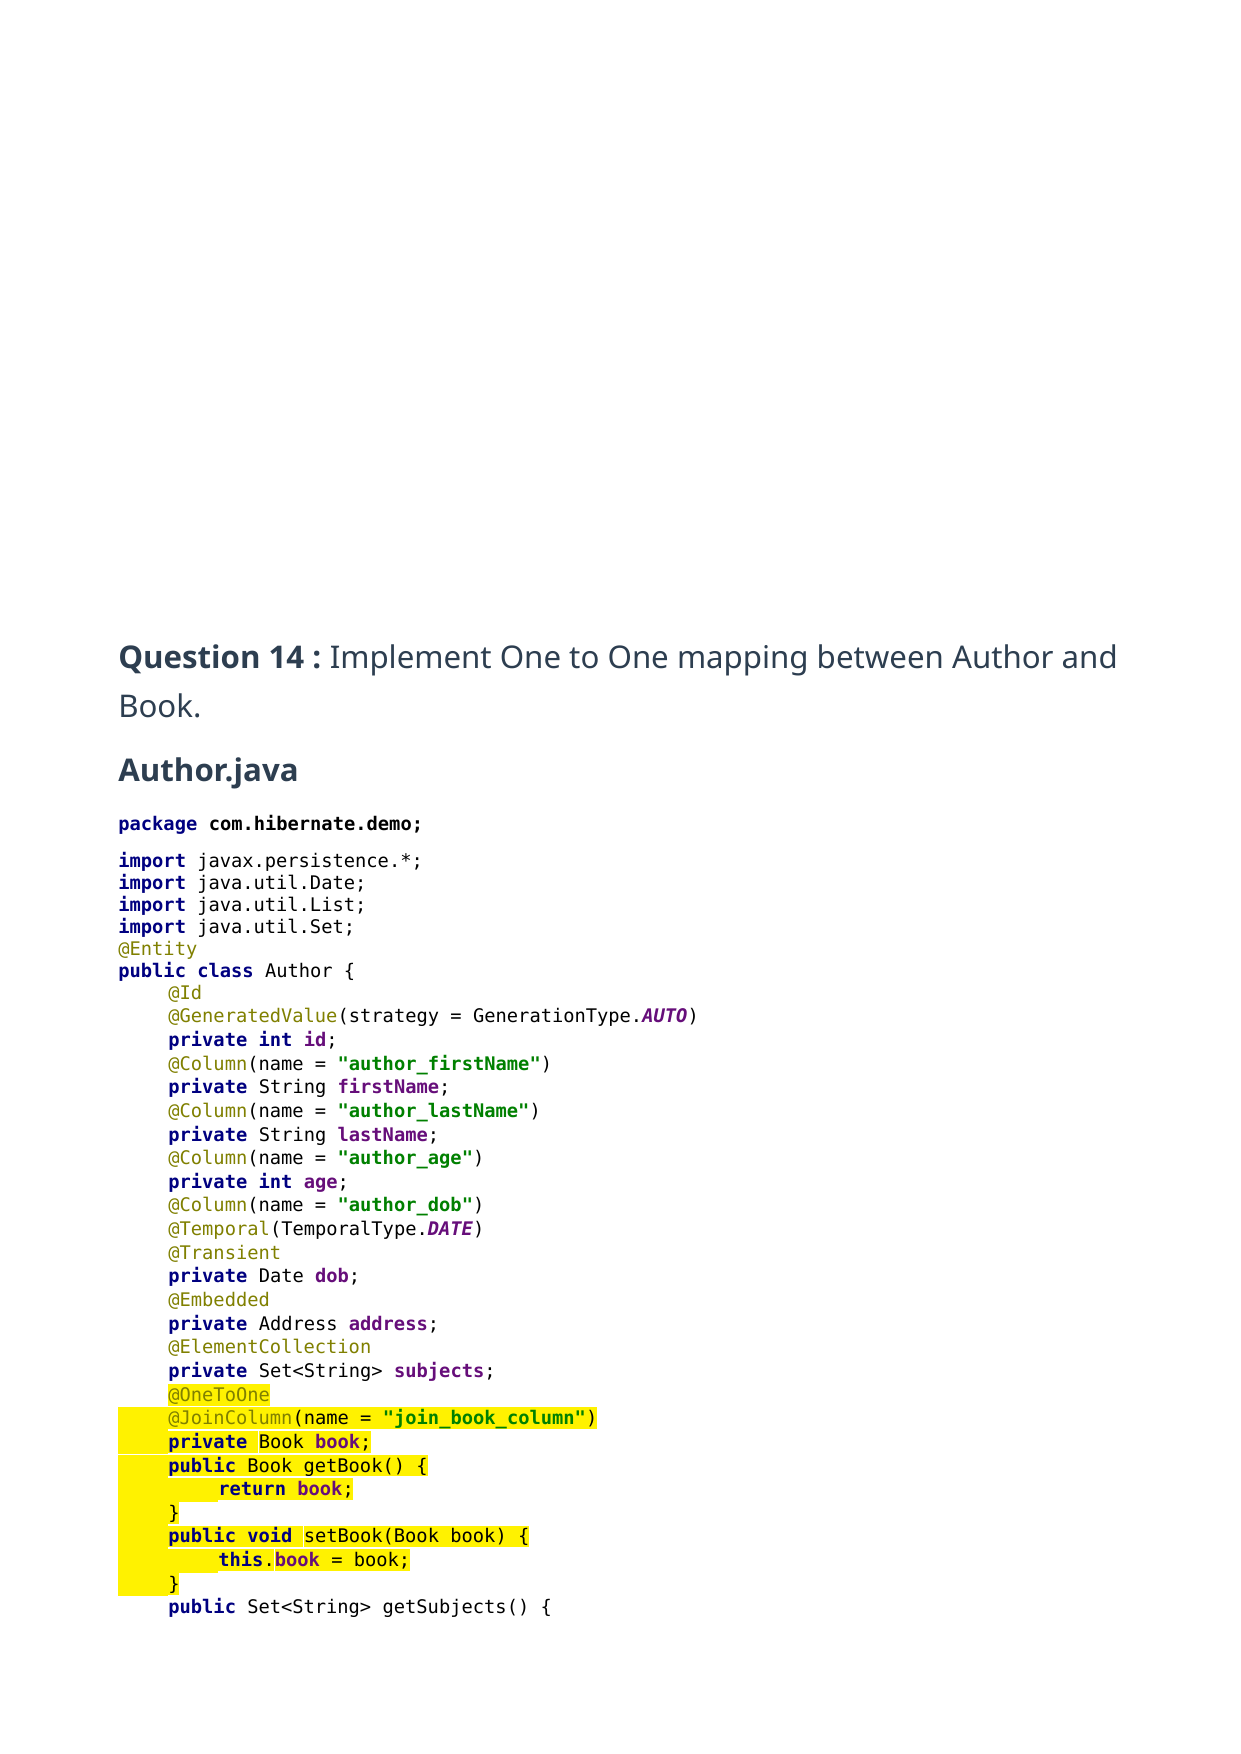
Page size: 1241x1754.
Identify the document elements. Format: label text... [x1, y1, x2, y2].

text Author.java [118, 748, 1122, 791]
text @Entity [118, 938, 1122, 960]
text private String lastName; [118, 1123, 1122, 1147]
text import javax.persistence.*; [118, 850, 1122, 872]
text private String firstName; [118, 1076, 1122, 1100]
text public class Author { [118, 960, 1122, 982]
text public void setBook(Book book) { [118, 1526, 1122, 1549]
text } [118, 1573, 1122, 1596]
text @OneToOne [118, 1384, 1122, 1407]
text @Transient [118, 1242, 1122, 1265]
text private Set<String> subjects; [118, 1360, 1122, 1384]
text package com.hibernate.demo; [118, 813, 1122, 835]
text @JoinColumn(name = "join_book_column") [118, 1407, 1122, 1431]
text } [118, 1502, 1122, 1526]
text public Book getBook() { [118, 1454, 1122, 1478]
text Question 14 : Implement One to One mapping between Author and Book. [118, 635, 1122, 726]
text private Address address; [118, 1313, 1122, 1336]
text @Temporal(TemporalType.DATE) [118, 1218, 1122, 1242]
text @Column(name = "author_lastName") [118, 1100, 1122, 1123]
text private int id; [118, 1029, 1122, 1053]
text import java.util.List; [118, 894, 1122, 916]
text private Book book; [118, 1431, 1122, 1454]
text private int age; [118, 1171, 1122, 1194]
text @Column(name = "author_firstName") [118, 1053, 1122, 1076]
text @Column(name = "author_dob") [118, 1194, 1122, 1218]
text @GeneratedValue(strategy = GenerationType.AUTO) [118, 1005, 1122, 1029]
text this.book = book; [118, 1549, 1122, 1573]
text @Embedded [118, 1289, 1122, 1313]
text @Column(name = "author_age") [118, 1147, 1122, 1171]
text import java.util.Set; [118, 916, 1122, 938]
text @ElementCollection [118, 1336, 1122, 1360]
text private Date dob; [118, 1265, 1122, 1289]
text return book; [118, 1478, 1122, 1502]
text @Id [118, 982, 1122, 1005]
text import java.util.Date; [118, 872, 1122, 894]
text public Set<String> getSubjects() { [118, 1596, 1122, 1620]
